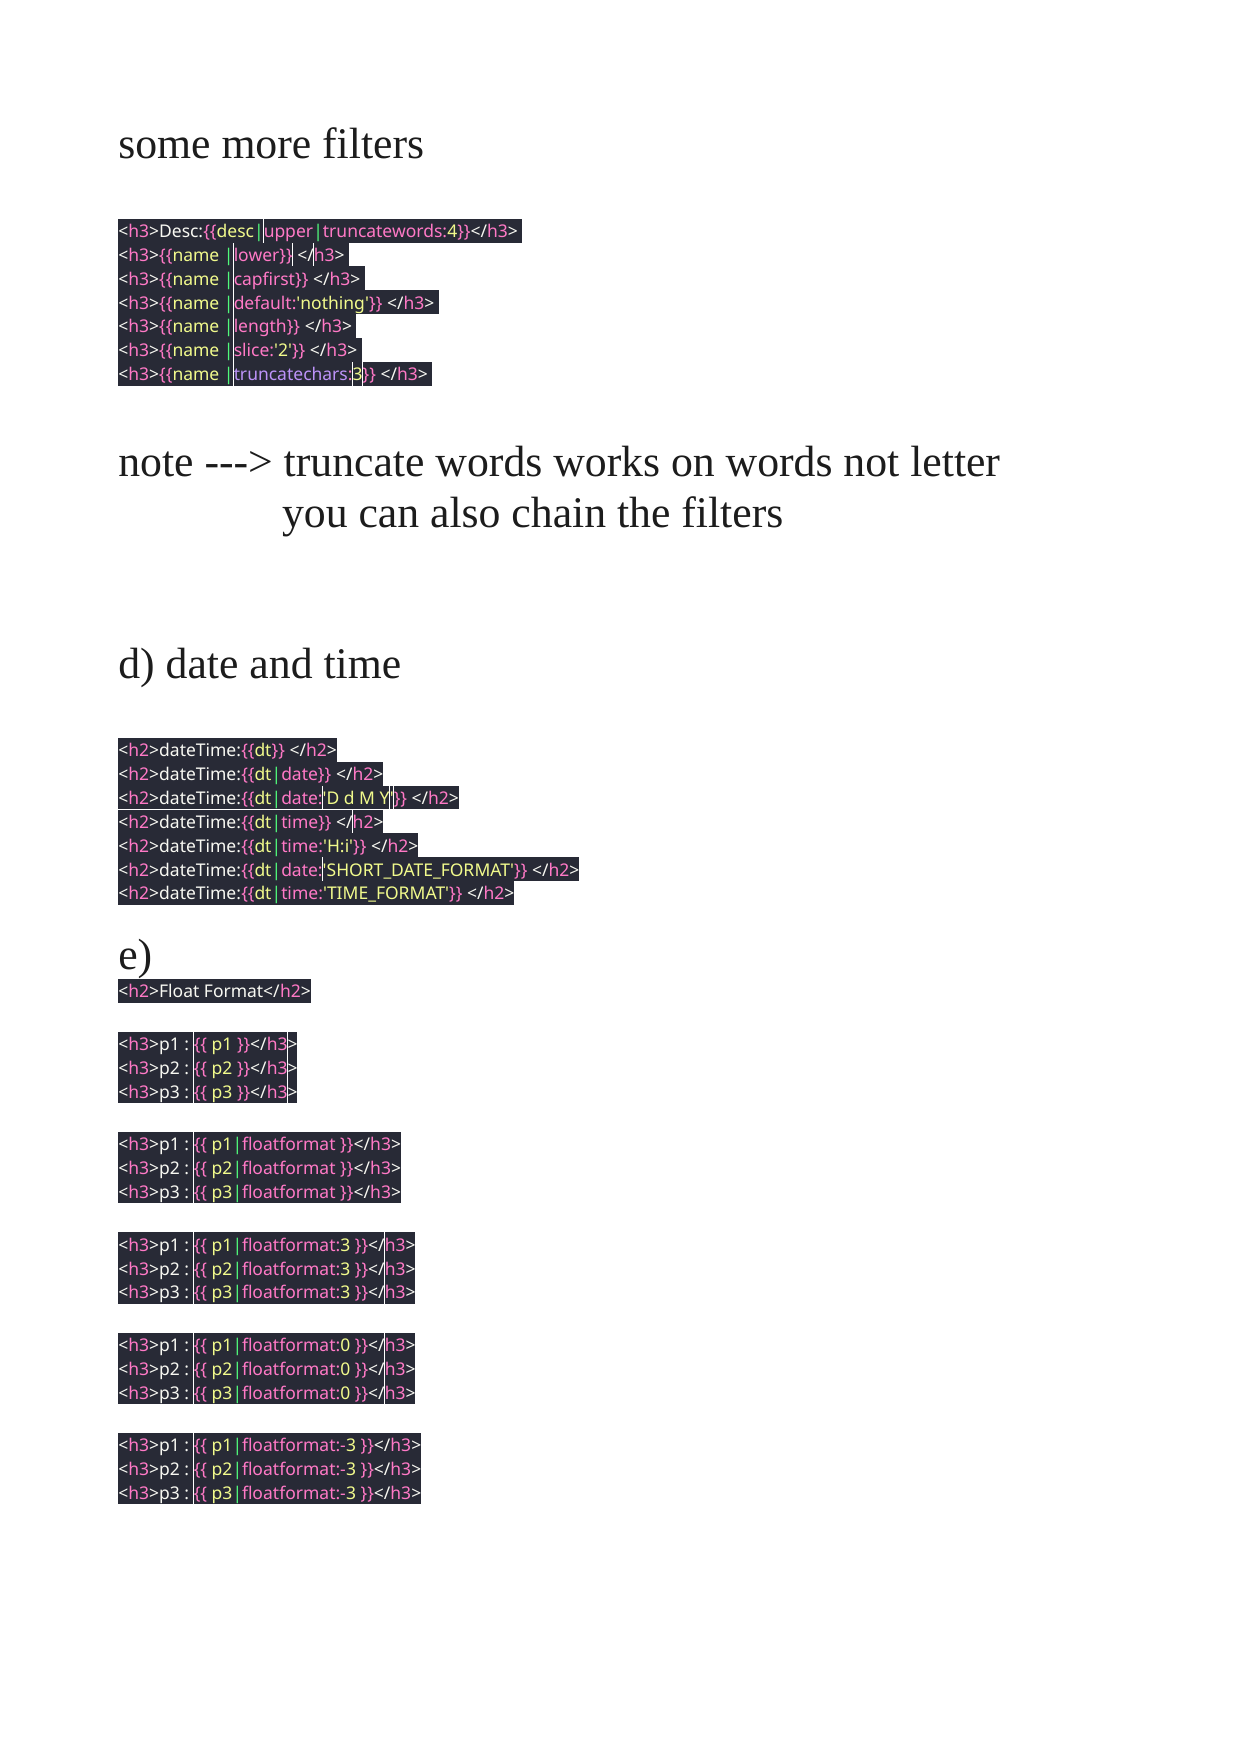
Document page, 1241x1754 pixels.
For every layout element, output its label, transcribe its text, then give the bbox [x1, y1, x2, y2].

text <h3>p1 : {{ p1 }}</h3> [118, 1032, 1122, 1056]
text <h3>p3 : {{ p3|floatformat:0 }}</h3> [118, 1380, 1122, 1404]
text <h2>dateTime:{{dt|date}} </h2> [118, 762, 1122, 786]
text <h3>p2 : {{ p2 }}</h3> [118, 1056, 1122, 1079]
text <h3>p1 : {{ p1|floatformat }}</h3> [118, 1132, 1122, 1156]
text d) date and time [118, 637, 1122, 688]
text <h2>dateTime:{{dt|time:'TIME_FORMAT'}} </h2> [118, 881, 1122, 905]
text <h3>p1 : {{ p1|floatformat:-3 }}</h3> [118, 1433, 1122, 1457]
text <h3>{{name |length}} </h3> [118, 314, 1122, 338]
text <h3>{{name |lower}} </h3> [118, 243, 1122, 266]
text <h2>Float Format</h2> [118, 979, 1122, 1003]
text note ---> truncate words works on words not letter [118, 436, 1122, 486]
text <h3>Desc:{{desc|upper|truncatewords:4}}</h3> [118, 219, 1122, 243]
text <h2>dateTime:{{dt|date:'SHORT_DATE_FORMAT'}} </h2> [118, 857, 1122, 881]
text <h3>p1 : {{ p1|floatformat:0 }}</h3> [118, 1333, 1122, 1356]
text <h3>{{name |default:'nothing'}} </h3> [118, 290, 1122, 314]
text <h3>{{name |capfirst}} </h3> [118, 266, 1122, 290]
text <h3>{{name |truncatechars:3}} </h3> [118, 362, 1122, 386]
text <h3>p3 : {{ p3 }}</h3> [118, 1079, 1122, 1103]
text <h3>p3 : {{ p3|floatformat:-3 }}</h3> [118, 1481, 1122, 1504]
text <h3>p2 : {{ p2|floatformat:3 }}</h3> [118, 1256, 1122, 1280]
text <h2>dateTime:{{dt|time:'H:i'}} </h2> [118, 833, 1122, 857]
text <h2>dateTime:{{dt|time}} </h2> [118, 809, 1122, 833]
text <h3>p3 : {{ p3|floatformat }}</h3> [118, 1180, 1122, 1203]
text <h2>dateTime:{{dt}} </h2> [118, 738, 1122, 762]
text <h3>p3 : {{ p3|floatformat:3 }}</h3> [118, 1280, 1122, 1304]
text <h3>{{name |slice:'2'}} </h3> [118, 338, 1122, 362]
text <h2>dateTime:{{dt|date:'D d M Y'}} </h2> [118, 786, 1122, 809]
text you can also chain the filters [118, 486, 1122, 537]
text <h3>p2 : {{ p2|floatformat:0 }}</h3> [118, 1356, 1122, 1380]
text some more filters [118, 118, 1122, 168]
text <h3>p2 : {{ p2|floatformat:-3 }}</h3> [118, 1457, 1122, 1481]
text <h3>p1 : {{ p1|floatformat:3 }}</h3> [118, 1232, 1122, 1256]
text e) [118, 929, 1122, 979]
text <h3>p2 : {{ p2|floatformat }}</h3> [118, 1156, 1122, 1180]
